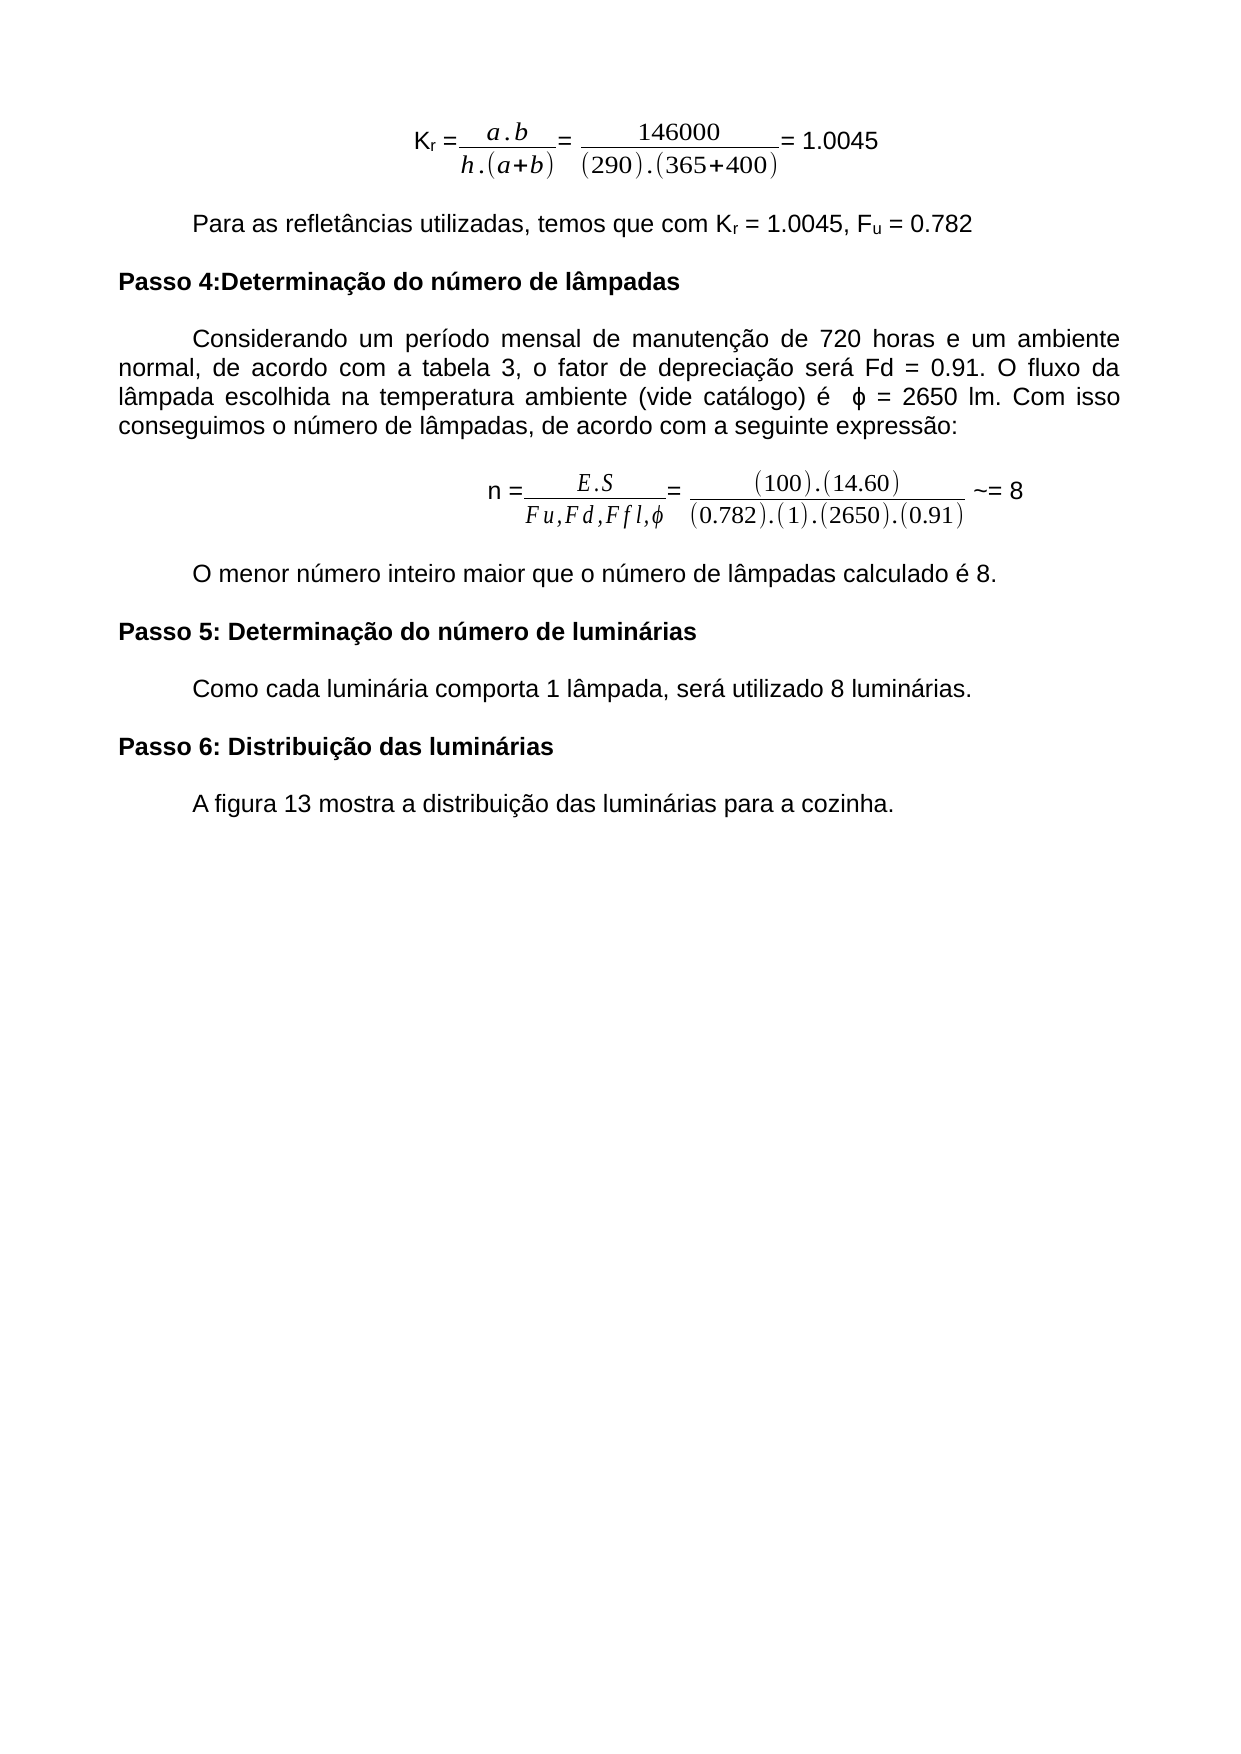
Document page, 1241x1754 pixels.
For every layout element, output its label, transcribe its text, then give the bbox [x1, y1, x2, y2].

text A figura 13 mostra a distribuição das luminárias para a cozinha. [118, 789, 1122, 818]
text Passo 4:Determinação do número de lâmpadas [118, 267, 1122, 296]
text Passo 5: Determinação do número de luminárias [118, 617, 1122, 646]
text O menor número inteiro maior que o número de lâmpadas calculado é 8. [118, 559, 1122, 588]
text Passo 6: Distribuição das luminárias [118, 732, 1122, 761]
text Como cada luminária comporta 1 lâmpada, será utilizado 8 luminárias. [118, 674, 1122, 703]
text Para as refletâncias utilizadas, temos que com Kr = 1.0045, Fu = 0.782 [118, 209, 1122, 238]
text Considerando um período mensal de manutenção de 720 horas e um ambiente normal, de acordo com a tabela 3, o fator de depreciação será Fd = 0.91. O fluxo da lâmpada escolhida na temperatura ambiente (vide catálogo) é ϕ = 2650 lm. Com isso conseguimos o número de lâmpadas, de acordo com a seguinte expressão: [118, 324, 1122, 439]
text Kr == = 1.0045 [118, 118, 1122, 181]
text n == ~= 8 [118, 468, 1122, 531]
